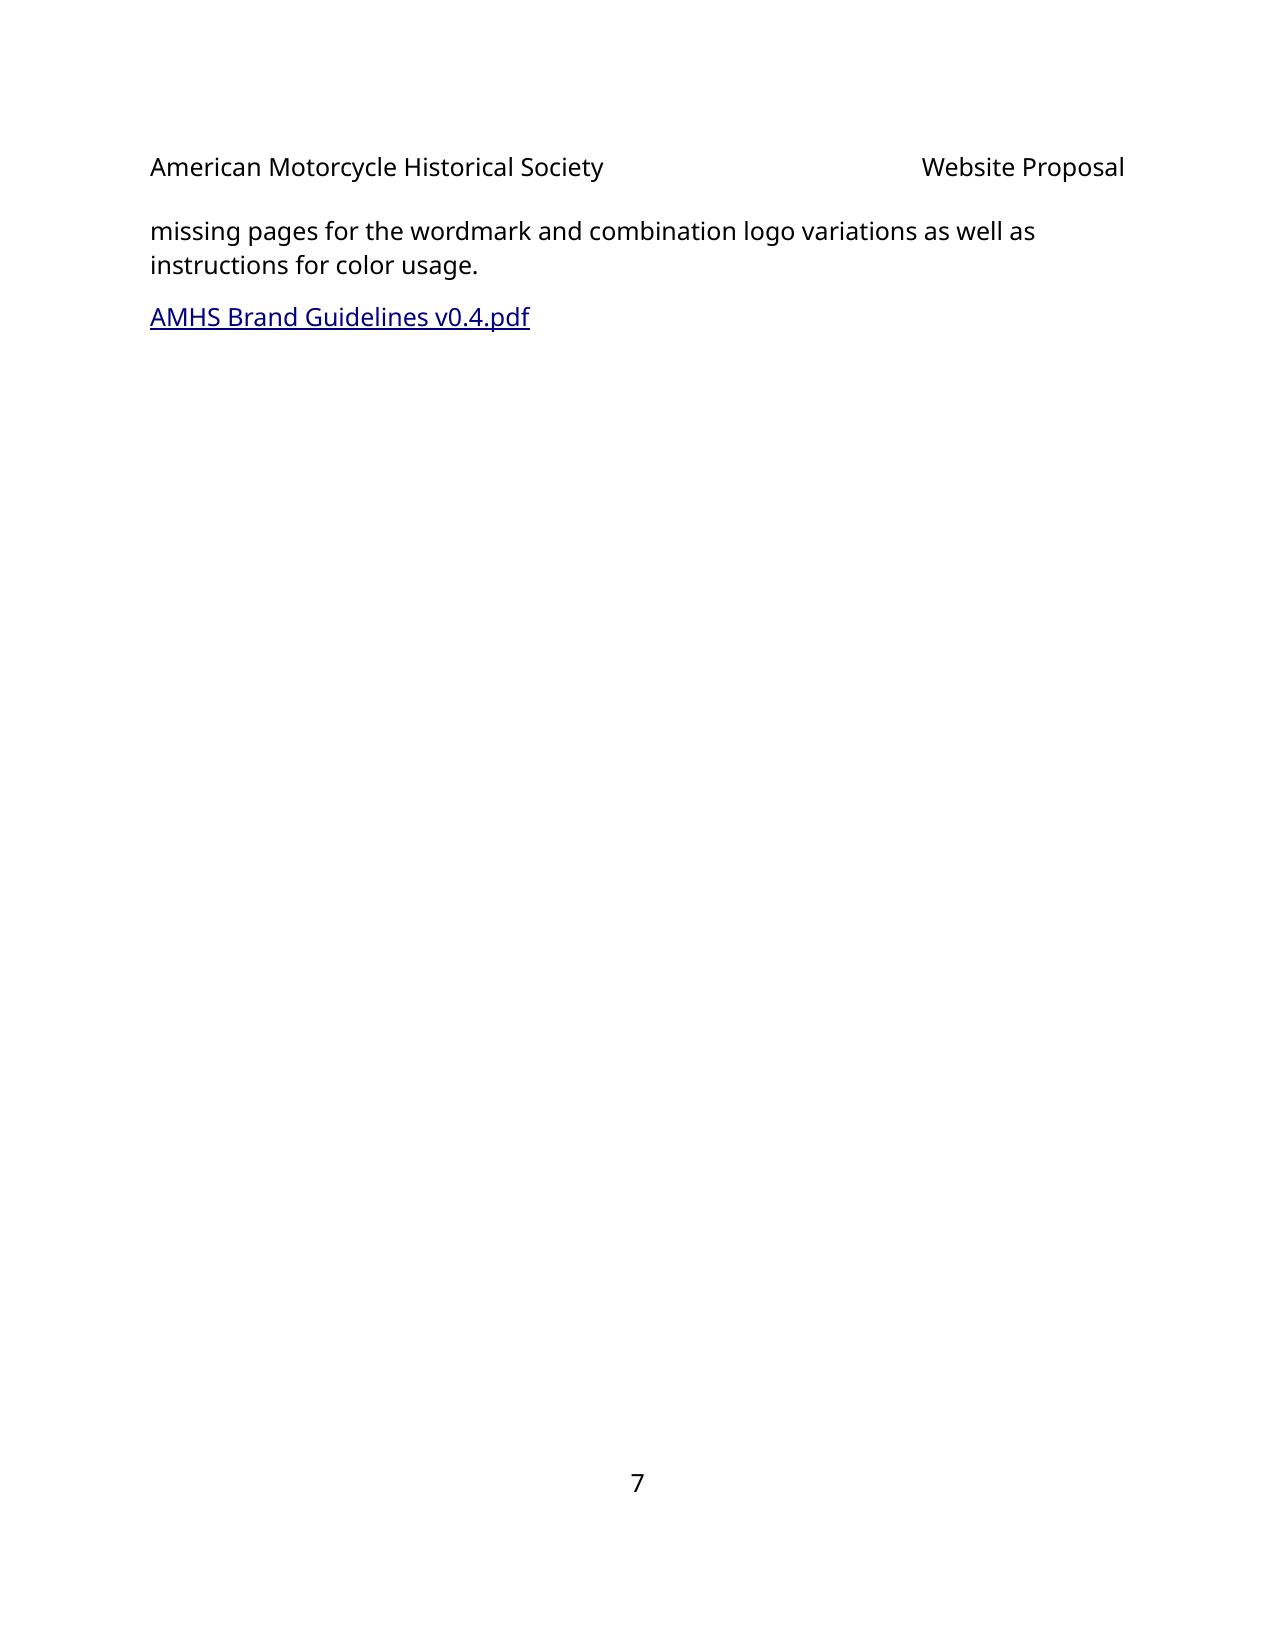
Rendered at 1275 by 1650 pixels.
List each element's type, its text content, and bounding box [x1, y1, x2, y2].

text AMHS Brand Guidelines v0.4.pdf [150, 299, 1125, 334]
text missing pages for the wordmark and combination logo variations as well as instructions for color usage. [150, 213, 1125, 282]
